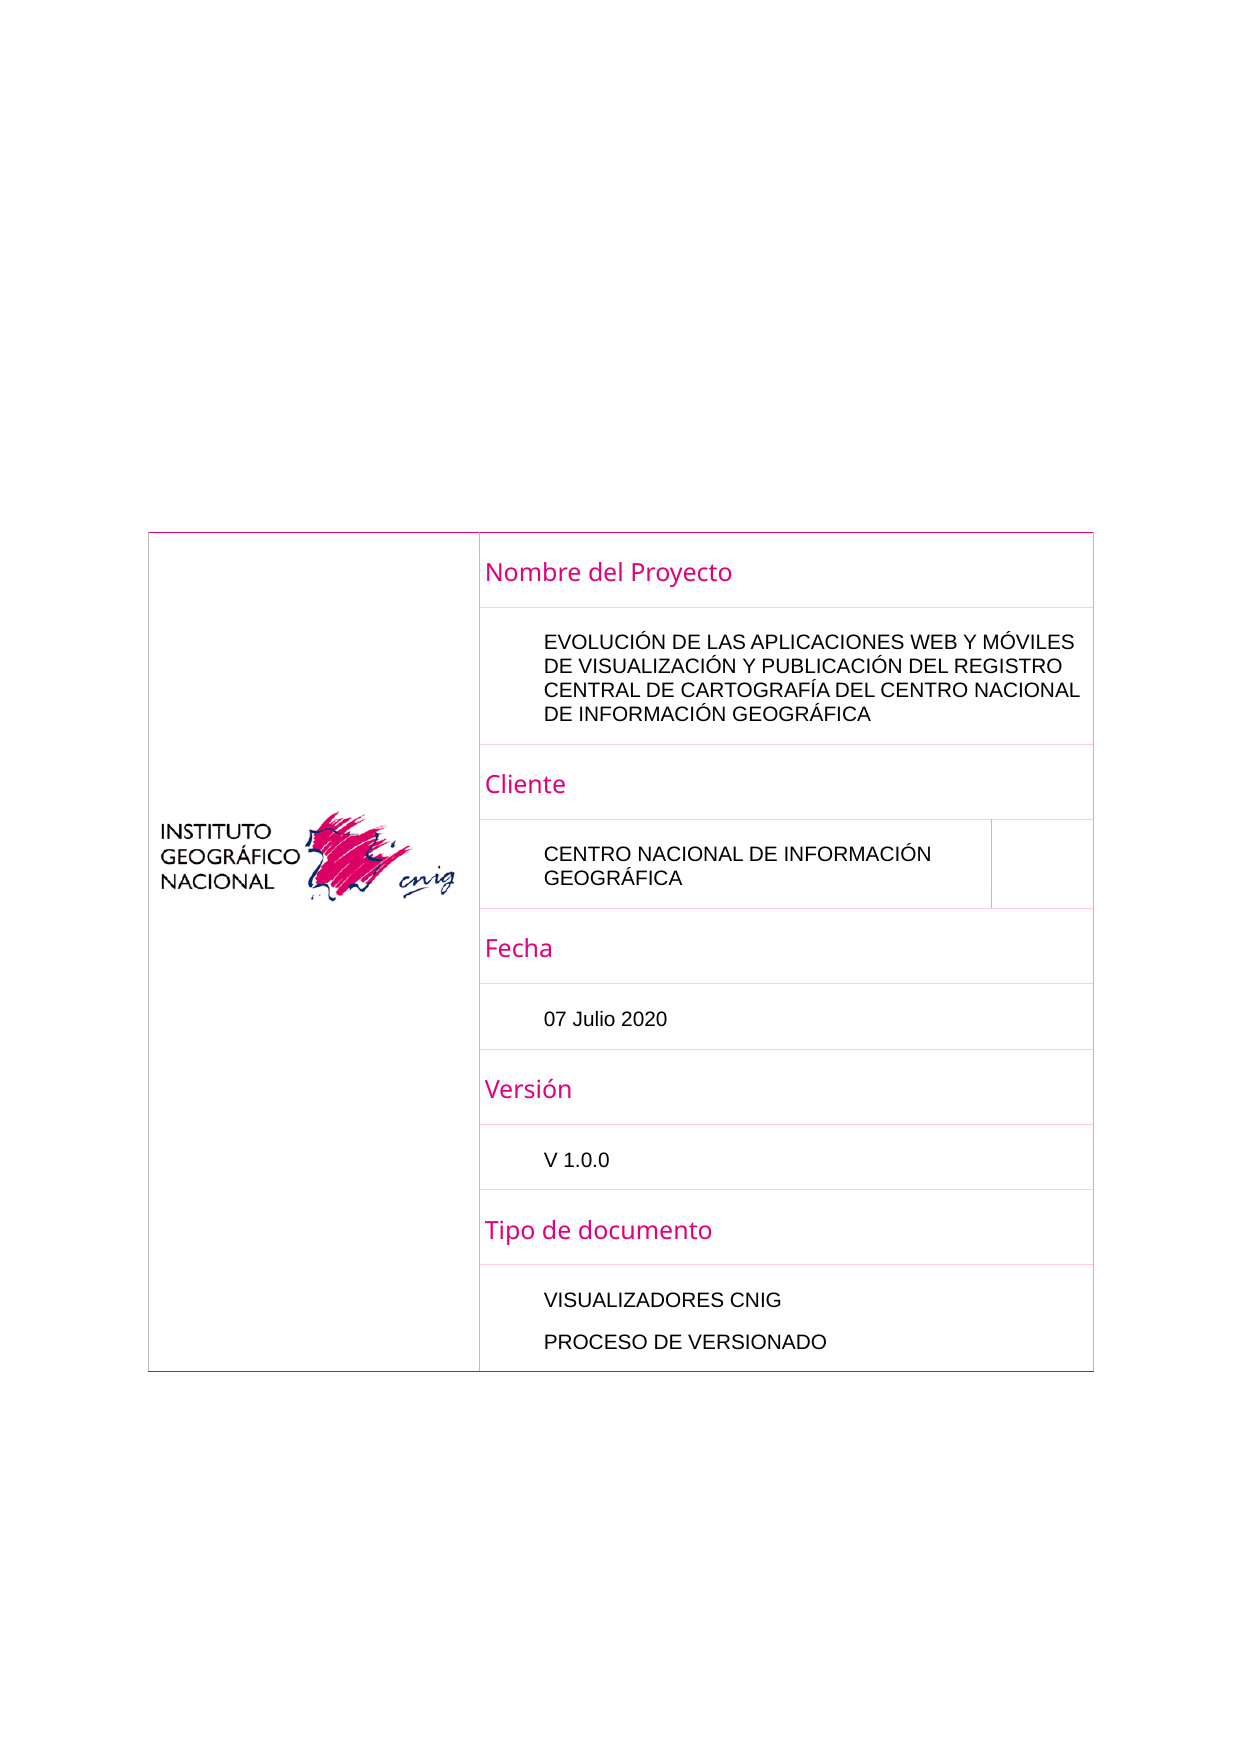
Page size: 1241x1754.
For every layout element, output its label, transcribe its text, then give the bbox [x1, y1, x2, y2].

table_cell Versión [480, 1050, 1093, 1123]
table_cell Cliente [480, 745, 1093, 819]
table_cell EVOLUCIÓN DE LAS APLICACIONES WEB Y MÓVILES DE VISUALIZACIÓN Y PUBLICACIÓN DEL REGISTRO CENTRAL DE CARTOGRAFÍA DEL CENTRO NACIONAL DE INFORMACIÓN GEOGRÁFICA [480, 608, 1093, 743]
table_cell VISUALIZADORES CNIG PROCESO DE VERSIONADO [480, 1265, 1093, 1371]
table_cell [992, 820, 1093, 908]
table_cell CENTRO NACIONAL DE INFORMACIÓN GEOGRÁFICA [480, 820, 991, 908]
table_cell Fecha [480, 909, 1093, 983]
table_header Nombre del Proyecto [480, 533, 1093, 607]
table_cell V 1.0.0 [480, 1125, 1093, 1189]
table_cell 07 Julio 2020 [480, 984, 1093, 1048]
table_cell Tipo de documento [480, 1190, 1093, 1264]
picture [156, 804, 458, 907]
table_header [149, 533, 479, 1371]
